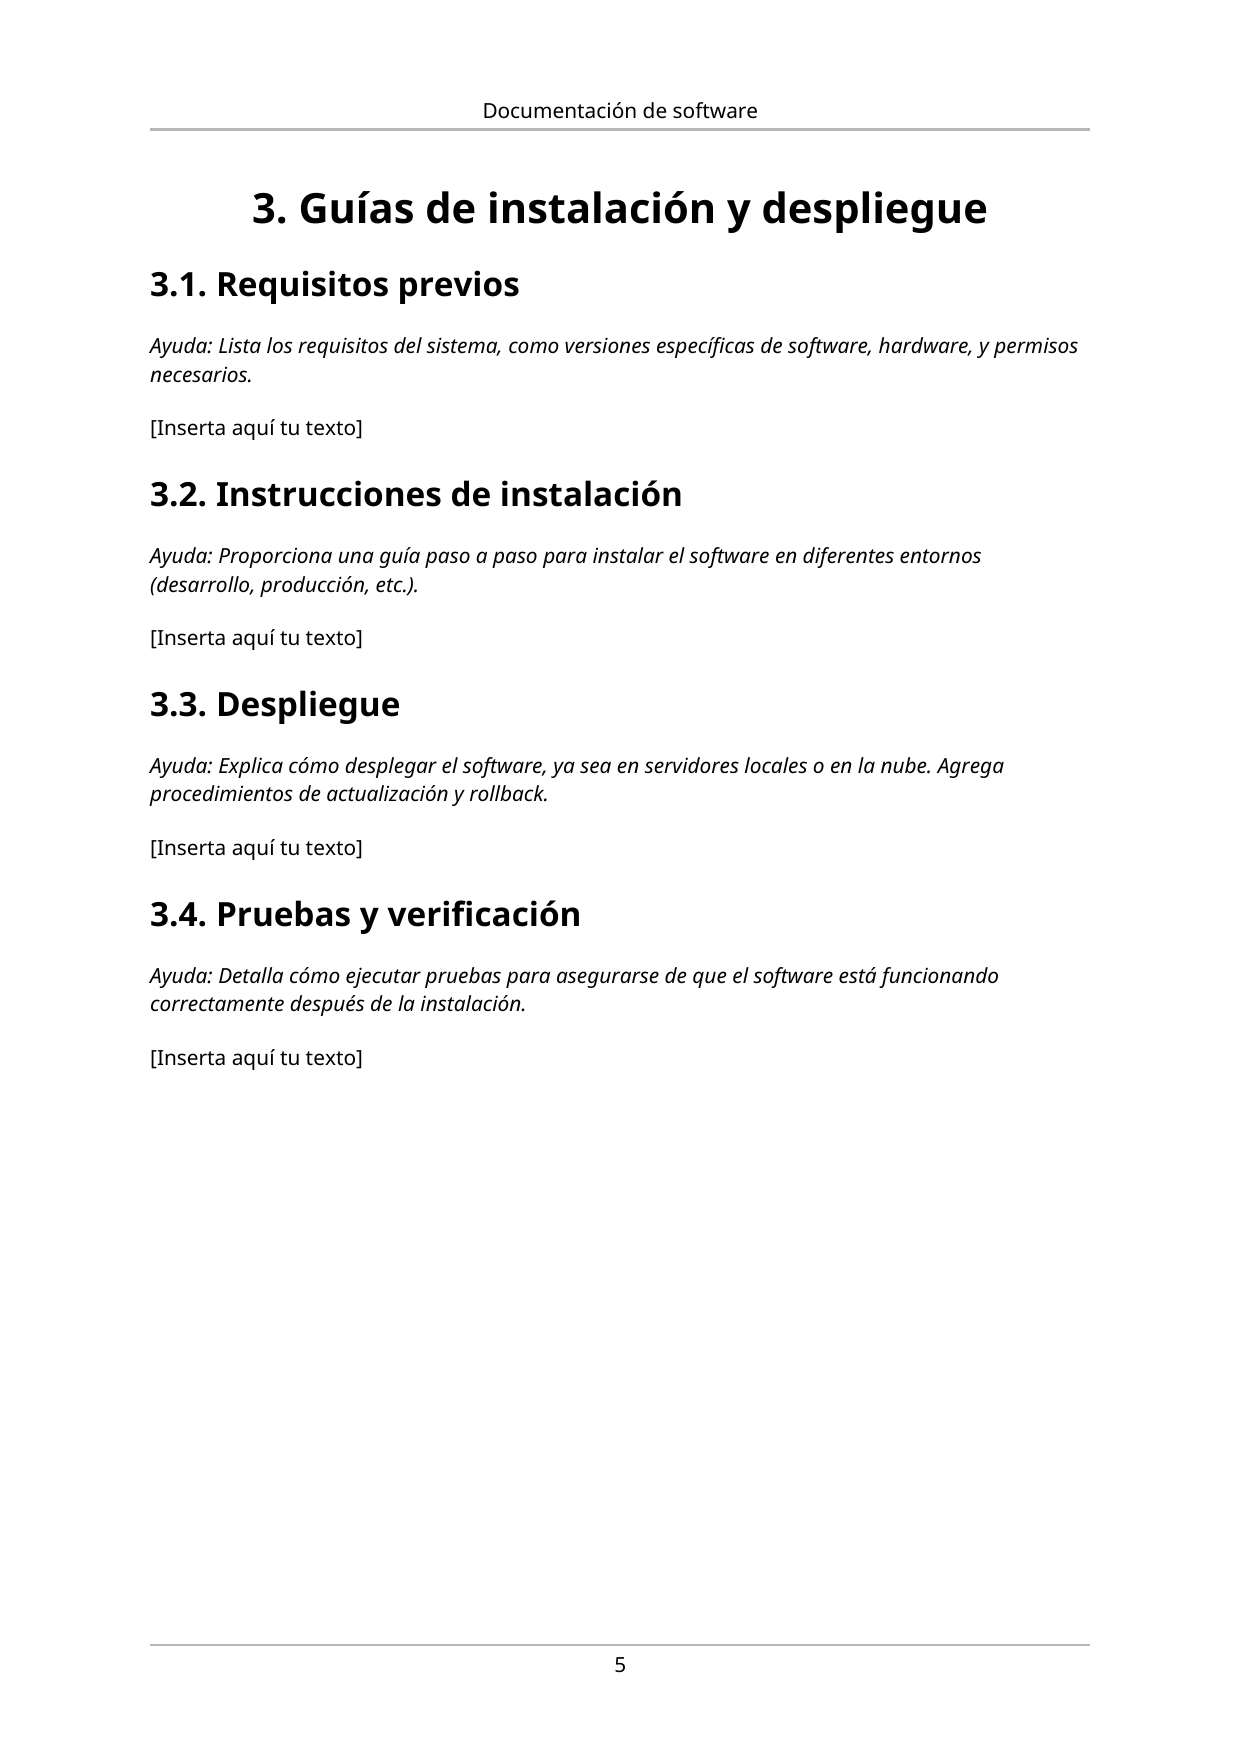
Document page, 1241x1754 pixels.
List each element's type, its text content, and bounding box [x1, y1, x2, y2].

subtitle 3.1. Requisitos previos [150, 261, 1090, 306]
text Ayuda: Explica cómo desplegar el software, ya sea en servidores locales o en la nube. Agrega procedimientos de actualización y rollback. [150, 751, 1090, 808]
subtitle 3.2. Instrucciones de instalación [150, 471, 1090, 516]
text [Inserta aquí tu texto] [150, 413, 1090, 442]
text [Inserta aquí tu texto] [150, 833, 1090, 861]
subtitle 3.3. Despliegue [150, 681, 1090, 726]
text Ayuda: Proporciona una guía paso a paso para instalar el software en diferentes entornos (desarrollo, producción, etc.). [150, 541, 1090, 598]
text [Inserta aquí tu texto] [150, 1043, 1090, 1071]
text [Inserta aquí tu texto] [150, 623, 1090, 652]
text Ayuda: Lista los requisitos del sistema, como versiones específicas de software, hardware, y permisos necesarios. [150, 331, 1090, 388]
subtitle 3.4. Pruebas y verificación [150, 891, 1090, 936]
text Ayuda: Detalla cómo ejecutar pruebas para asegurarse de que el software está funcionando correctamente después de la instalación. [150, 961, 1090, 1018]
subtitle 3. Guías de instalación y despliegue [150, 179, 1090, 236]
